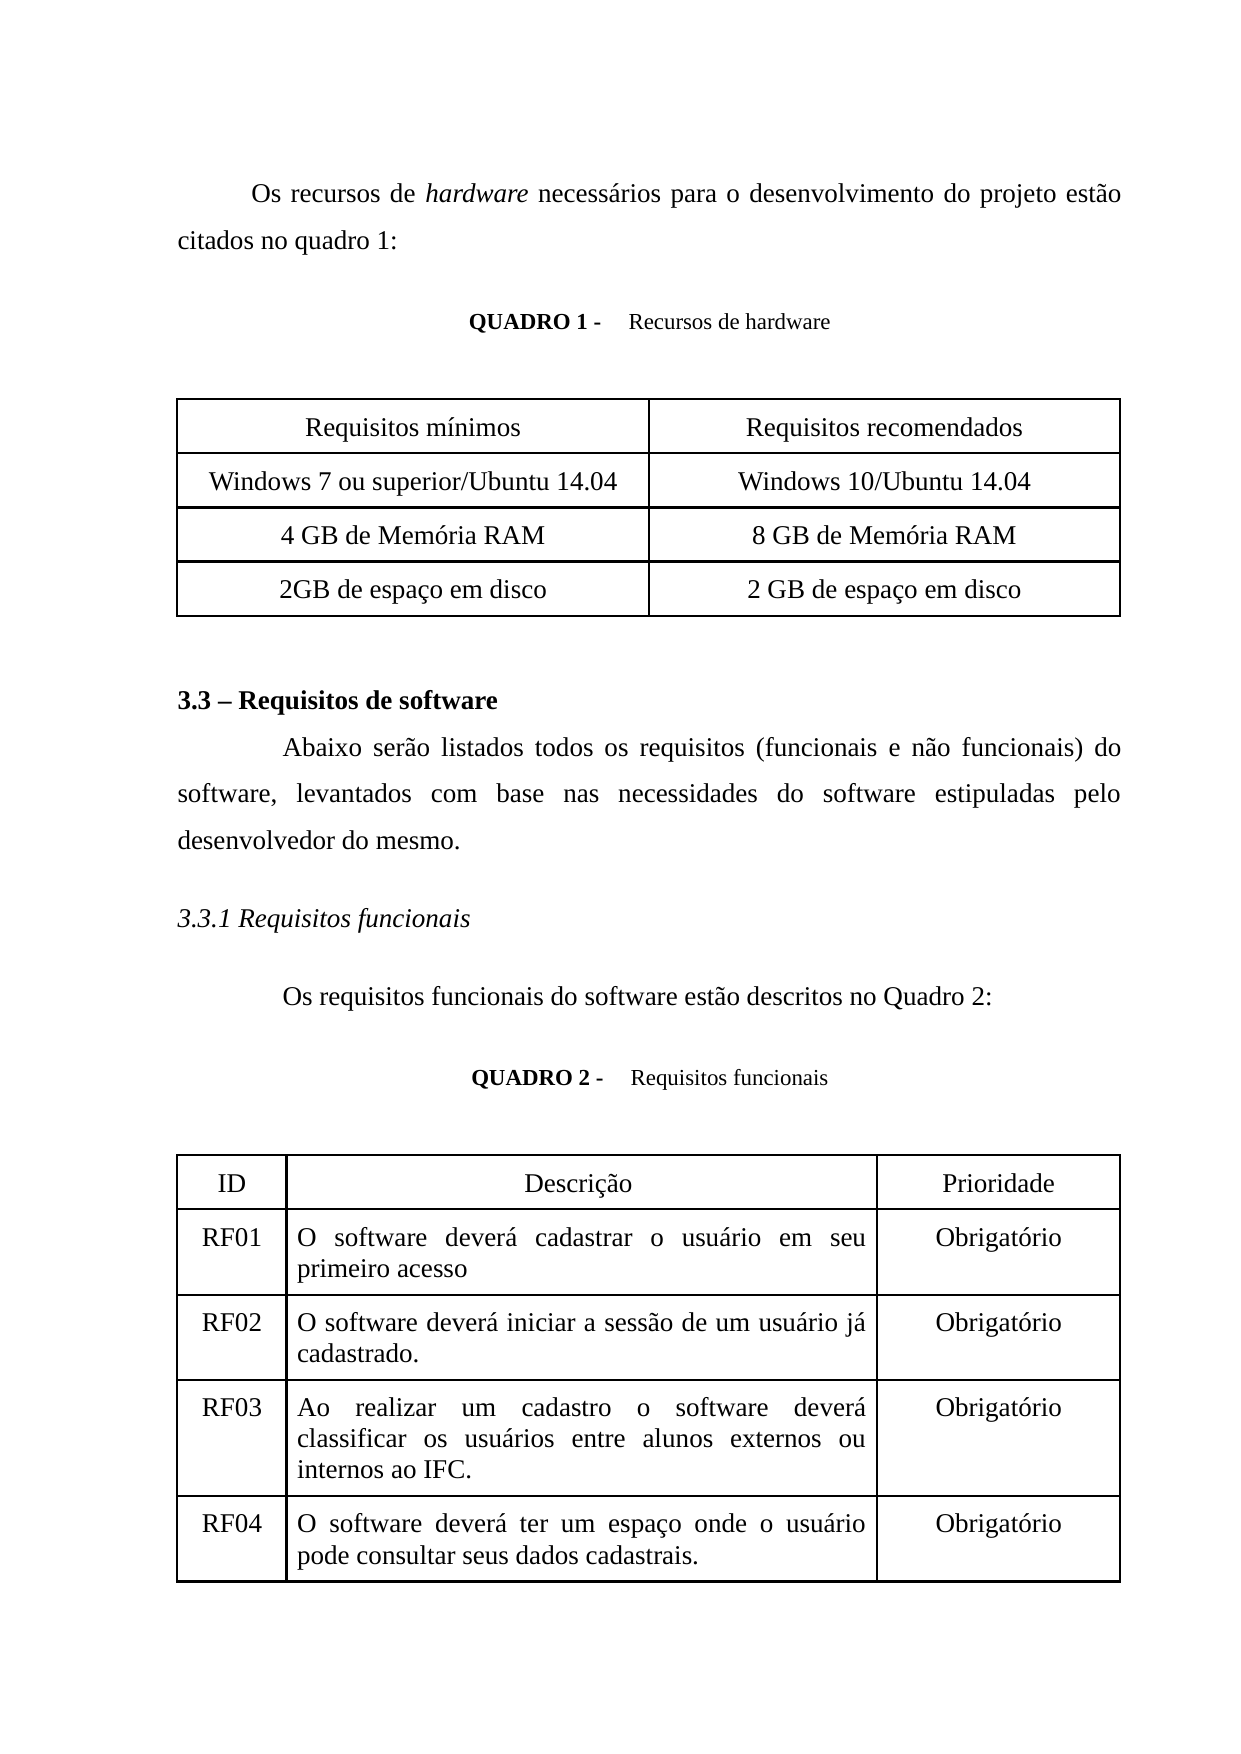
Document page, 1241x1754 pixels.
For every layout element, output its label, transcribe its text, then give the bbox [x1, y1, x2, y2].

table_cell O software deverá iniciar a sessão de um usuário já cadastrado. [288, 1296, 876, 1379]
table_cell 4 GB de Memória RAM [178, 509, 648, 560]
list Recursos de hardware [177, 308, 1122, 334]
table_cell Ao realizar um cadastro o software deverá classificar os usuários entre alunos externos ou internos ao IFC. [288, 1381, 876, 1495]
table_cell Obrigatório [878, 1497, 1119, 1580]
table_cell O software deverá cadastrar o usuário em seu primeiro acesso [288, 1210, 876, 1293]
table_cell 8 GB de Memória RAM [650, 509, 1119, 560]
table_cell 2GB de espaço em disco [178, 563, 648, 614]
table_cell Windows 10/Ubuntu 14.04 [650, 454, 1119, 506]
table_header Prioridade [878, 1156, 1119, 1208]
text Os requisitos funcionais do software estão descritos no Quadro 2: [177, 980, 1122, 1011]
table_cell Windows 7 ou superior/Ubuntu 14.04 [178, 454, 648, 506]
table_cell RF02 [178, 1296, 285, 1379]
text Abaixo serão listados todos os requisitos (funcionais e não funcionais) do software, levantados com base nas necessidades do software estipuladas pelo desenvolvedor do mesmo. [177, 731, 1122, 855]
table_cell RF03 [178, 1381, 285, 1495]
subtitle 3.3 – Requisitos de software [177, 684, 1122, 715]
table_cell 2 GB de espaço em disco [650, 563, 1119, 614]
table_header Requisitos recomendados [650, 400, 1119, 452]
table_cell RF01 [178, 1210, 285, 1293]
table_header Descrição [288, 1156, 876, 1208]
table_header Requisitos mínimos [178, 400, 648, 452]
table_cell Obrigatório [878, 1381, 1119, 1495]
table_header ID [178, 1156, 285, 1208]
table_cell Obrigatório [878, 1210, 1119, 1293]
table_cell Obrigatório [878, 1296, 1119, 1379]
table_cell O software deverá ter um espaço onde o usuário pode consultar seus dados cadastrais. [288, 1497, 876, 1580]
list Requisitos funcionais [177, 1064, 1122, 1090]
table_cell RF04 [178, 1497, 285, 1580]
subtitle 3.3.1 Requisitos funcionais [177, 902, 1122, 933]
text Os recursos de hardware necessários para o desenvolvimento do projeto estão citados no quadro 1: [177, 177, 1122, 255]
